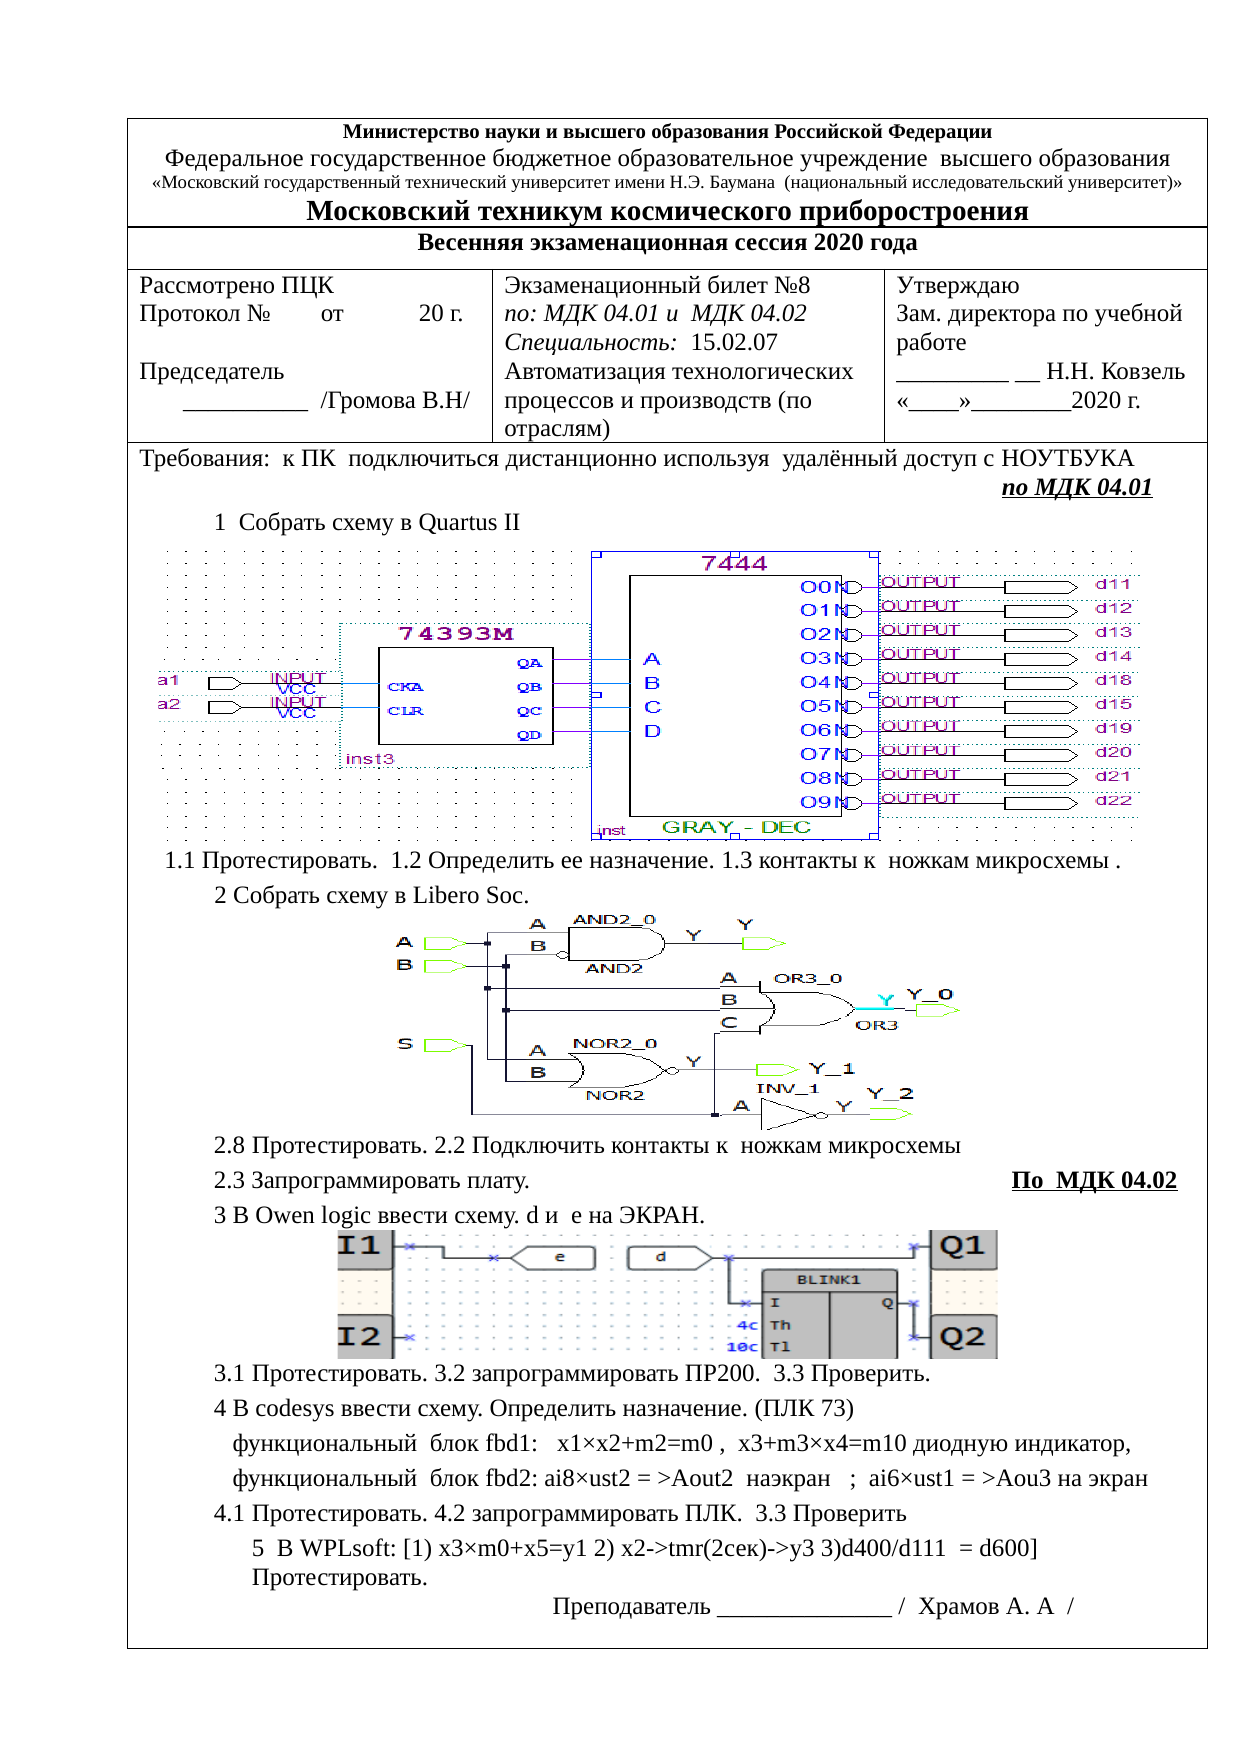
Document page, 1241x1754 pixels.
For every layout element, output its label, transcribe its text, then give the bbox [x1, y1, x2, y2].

table_cell Весенняя экзаменационная сессия 2020 года [128, 228, 1207, 269]
table_cell Требования: к ПК подключиться дистанционно используя удалённый доступ с НОУТБУКА по МДК 04.01 1 Собрать схему в Quartus II 1.1 Протестировать. 1.2 Определить ее назначение. 1.3 контакты к ножкам микросхемы . 2 Собрать схему в Libero Soc. Протестировать. 2.2 Подключить контакты к ножкам микросхемы 2.3 Запрограммировать плату. По МДК 04.02 3 В Owen logic ввести схему. d и e на ЭКРАН. Протестировать. 3.2 запрограммировать ПР200. 3.3 Проверить. 4 В codesys ввести схему. Определить назначение. (ПЛК 73) функциональный блок fbd1: x1×x2+m2=m0 , x3+m3×x4=m10 диодную индикатор, функциональный блок fbd2: ai8×ust2 = >Aout2 наэкран ; ai6×ust1 = >Aou3 на экран Протестировать. 4.2 запрограммировать ПЛК. 3.3 Проверить 5 В WPLsoft: [1) x3×m0+x5=y1 2) x2->tmr(2сек)->y3 3)d400/d111 = d600] Протестировать. Преподаватель ______________ / Храмов А. А / [128, 443, 1207, 1648]
table_header Министерство науки и высшего образования Российской Федерации Федеральное государственное бюджетное образовательное учреждение высшего образования «Московский государственный технический университет имени Н.Э. Баумана (национальный исследовательский университет)» Московский техникум космического приборостроения [128, 119, 1207, 226]
table_cell Рассмотрено ПЦК Протокол № от 20 г. Председатель __________ /Громова В.Н/ [128, 270, 492, 442]
table_cell Экзаменационный билет №8 по: МДК 04.01 и МДК 04.02 Специальность: 15.02.07 Автоматизация технологических процессов и производств (по отраслям) [493, 270, 884, 442]
table_cell Утверждаю Зам. директора по учебной работе _________ __ Н.Н. Ковзель «____»________2020 г. [885, 270, 1207, 442]
